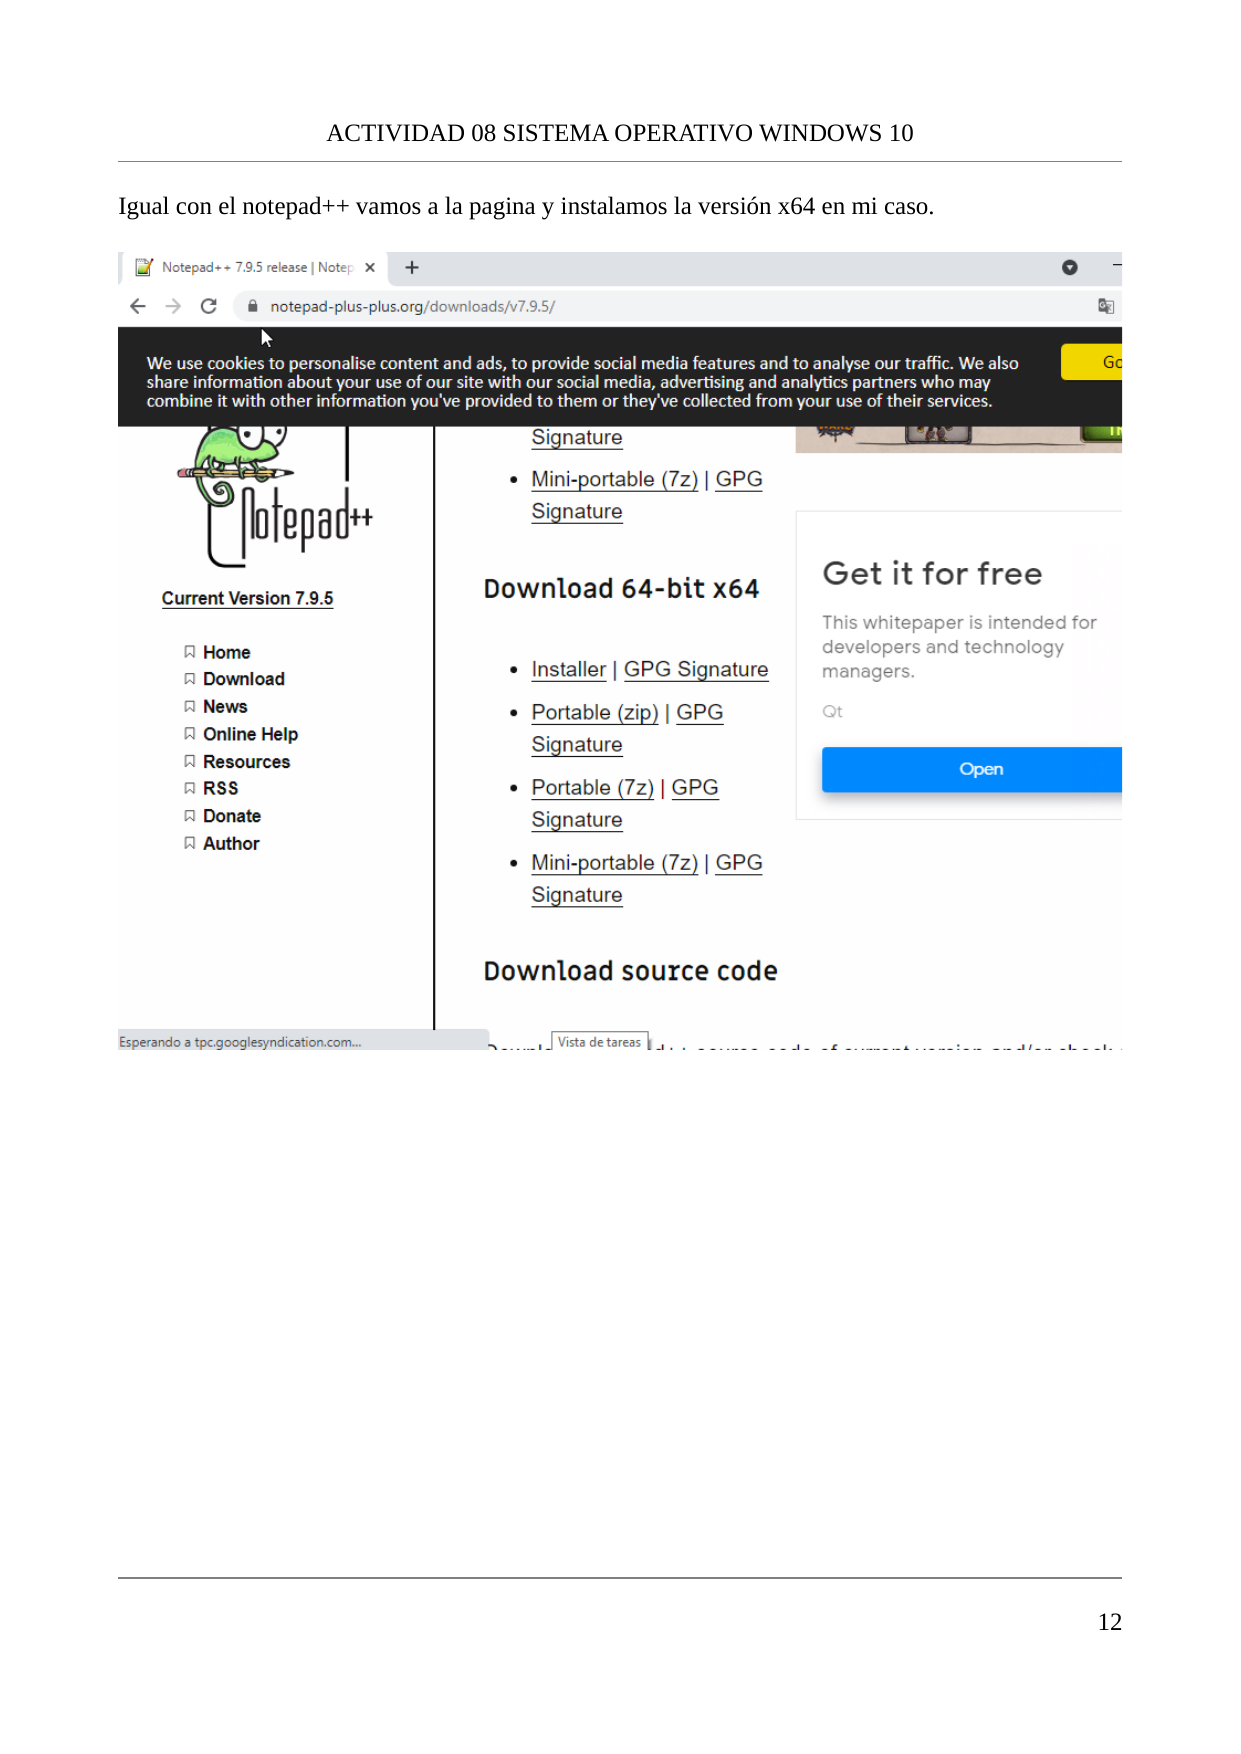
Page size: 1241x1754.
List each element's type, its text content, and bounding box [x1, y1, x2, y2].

text Igual con el notepad++ vamos a la pagina y instalamos la versión x64 en mi caso. [118, 191, 1122, 220]
picture [118, 252, 1123, 1050]
